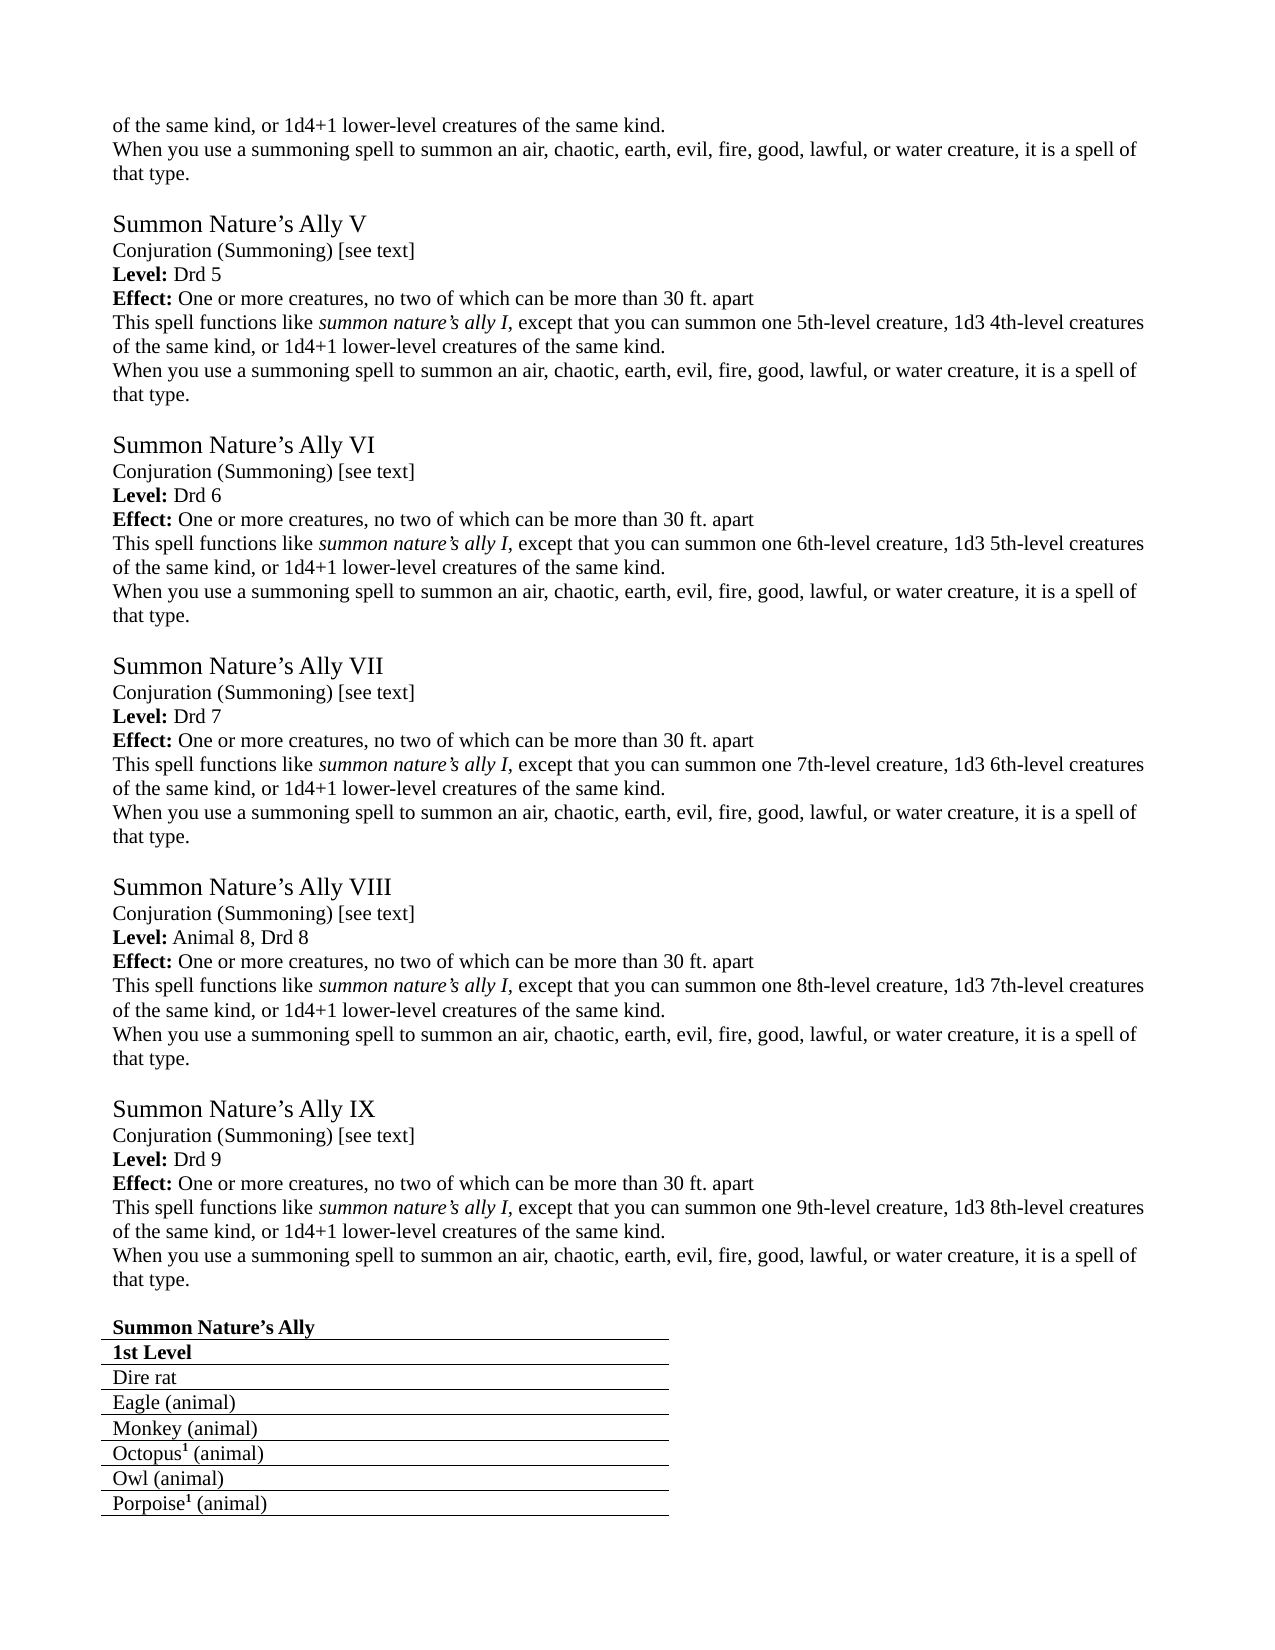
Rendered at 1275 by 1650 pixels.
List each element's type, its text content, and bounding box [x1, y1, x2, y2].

table_cell Octopus1 (animal) [101, 1441, 669, 1464]
text When you use a summoning spell to summon an air, chaotic, earth, evil, fire, good, lawful, or water creature, it is a spell of that type. [112, 1022, 1162, 1070]
text When you use a summoning spell to summon an air, chaotic, earth, evil, fire, good, lawful, or water creature, it is a spell of that type. [112, 800, 1162, 848]
text When you use a summoning spell to summon an air, chaotic, earth, evil, fire, good, lawful, or water creature, it is a spell of that type. [112, 137, 1162, 185]
table_cell Porpoise1 (animal) [101, 1491, 669, 1515]
text Effect: One or more creatures, no two of which can be more than 30 ft. apart [112, 949, 1162, 973]
table_header Summon Nature’s Ally [101, 1315, 669, 1339]
text Conjuration (Summoning) [see text] [112, 901, 1162, 925]
table_cell Dire rat [101, 1365, 669, 1389]
text Conjuration (Summoning) [see text] [112, 680, 1162, 704]
text Level: Animal 8, Drd 8 [112, 925, 1162, 949]
table_cell Owl (animal) [101, 1466, 669, 1490]
text Level: Drd 6 [112, 483, 1162, 507]
text Level: Drd 5 [112, 262, 1162, 286]
table_cell 1st Level [101, 1340, 669, 1364]
text This spell functions like summon nature’s ally I, except that you can summon one 9th-level creature, 1d3 8th-level creatures of the same kind, or 1d4+1 lower-level creatures of the same kind. [112, 1195, 1162, 1243]
text Summon Nature’s Ally VII [112, 651, 1162, 680]
text Level: Drd 9 [112, 1147, 1162, 1171]
text When you use a summoning spell to summon an air, chaotic, earth, evil, fire, good, lawful, or water creature, it is a spell of that type. [112, 358, 1162, 406]
text Summon Nature’s Ally V [112, 209, 1162, 237]
text This spell functions like summon nature’s ally I, except that you can summon one 8th-level creature, 1d3 7th-level creatures of the same kind, or 1d4+1 lower-level creatures of the same kind. [112, 973, 1162, 1022]
text Conjuration (Summoning) [see text] [112, 459, 1162, 483]
text Summon Nature’s Ally VIII [112, 872, 1162, 901]
text Conjuration (Summoning) [see text] [112, 237, 1162, 262]
table_cell Monkey (animal) [101, 1415, 669, 1439]
text Effect: One or more creatures, no two of which can be more than 30 ft. apart [112, 728, 1162, 752]
text Level: Drd 7 [112, 704, 1162, 728]
text This spell functions like summon nature’s ally I, except that you can summon one 5th-level creature, 1d3 4th-level creatures of the same kind, or 1d4+1 lower-level creatures of the same kind. [112, 310, 1162, 358]
text This spell functions like summon nature’s ally I, except that you can summon one 6th-level creature, 1d3 5th-level creatures of the same kind, or 1d4+1 lower-level creatures of the same kind. [112, 531, 1162, 579]
text Conjuration (Summoning) [see text] [112, 1122, 1162, 1147]
table_cell Eagle (animal) [101, 1390, 669, 1414]
text When you use a summoning spell to summon an air, chaotic, earth, evil, fire, good, lawful, or water creature, it is a spell of that type. [112, 1243, 1162, 1291]
text Summon Nature’s Ally IX [112, 1094, 1162, 1122]
text Effect: One or more creatures, no two of which can be more than 30 ft. apart [112, 286, 1162, 310]
text of the same kind, or 1d4+1 lower-level creatures of the same kind. [112, 112, 1162, 137]
text Summon Nature’s Ally VI [112, 430, 1162, 459]
text This spell functions like summon nature’s ally I, except that you can summon one 7th-level creature, 1d3 6th-level creatures of the same kind, or 1d4+1 lower-level creatures of the same kind. [112, 752, 1162, 800]
text Effect: One or more creatures, no two of which can be more than 30 ft. apart [112, 1171, 1162, 1195]
text When you use a summoning spell to summon an air, chaotic, earth, evil, fire, good, lawful, or water creature, it is a spell of that type. [112, 579, 1162, 627]
text Effect: One or more creatures, no two of which can be more than 30 ft. apart [112, 507, 1162, 531]
